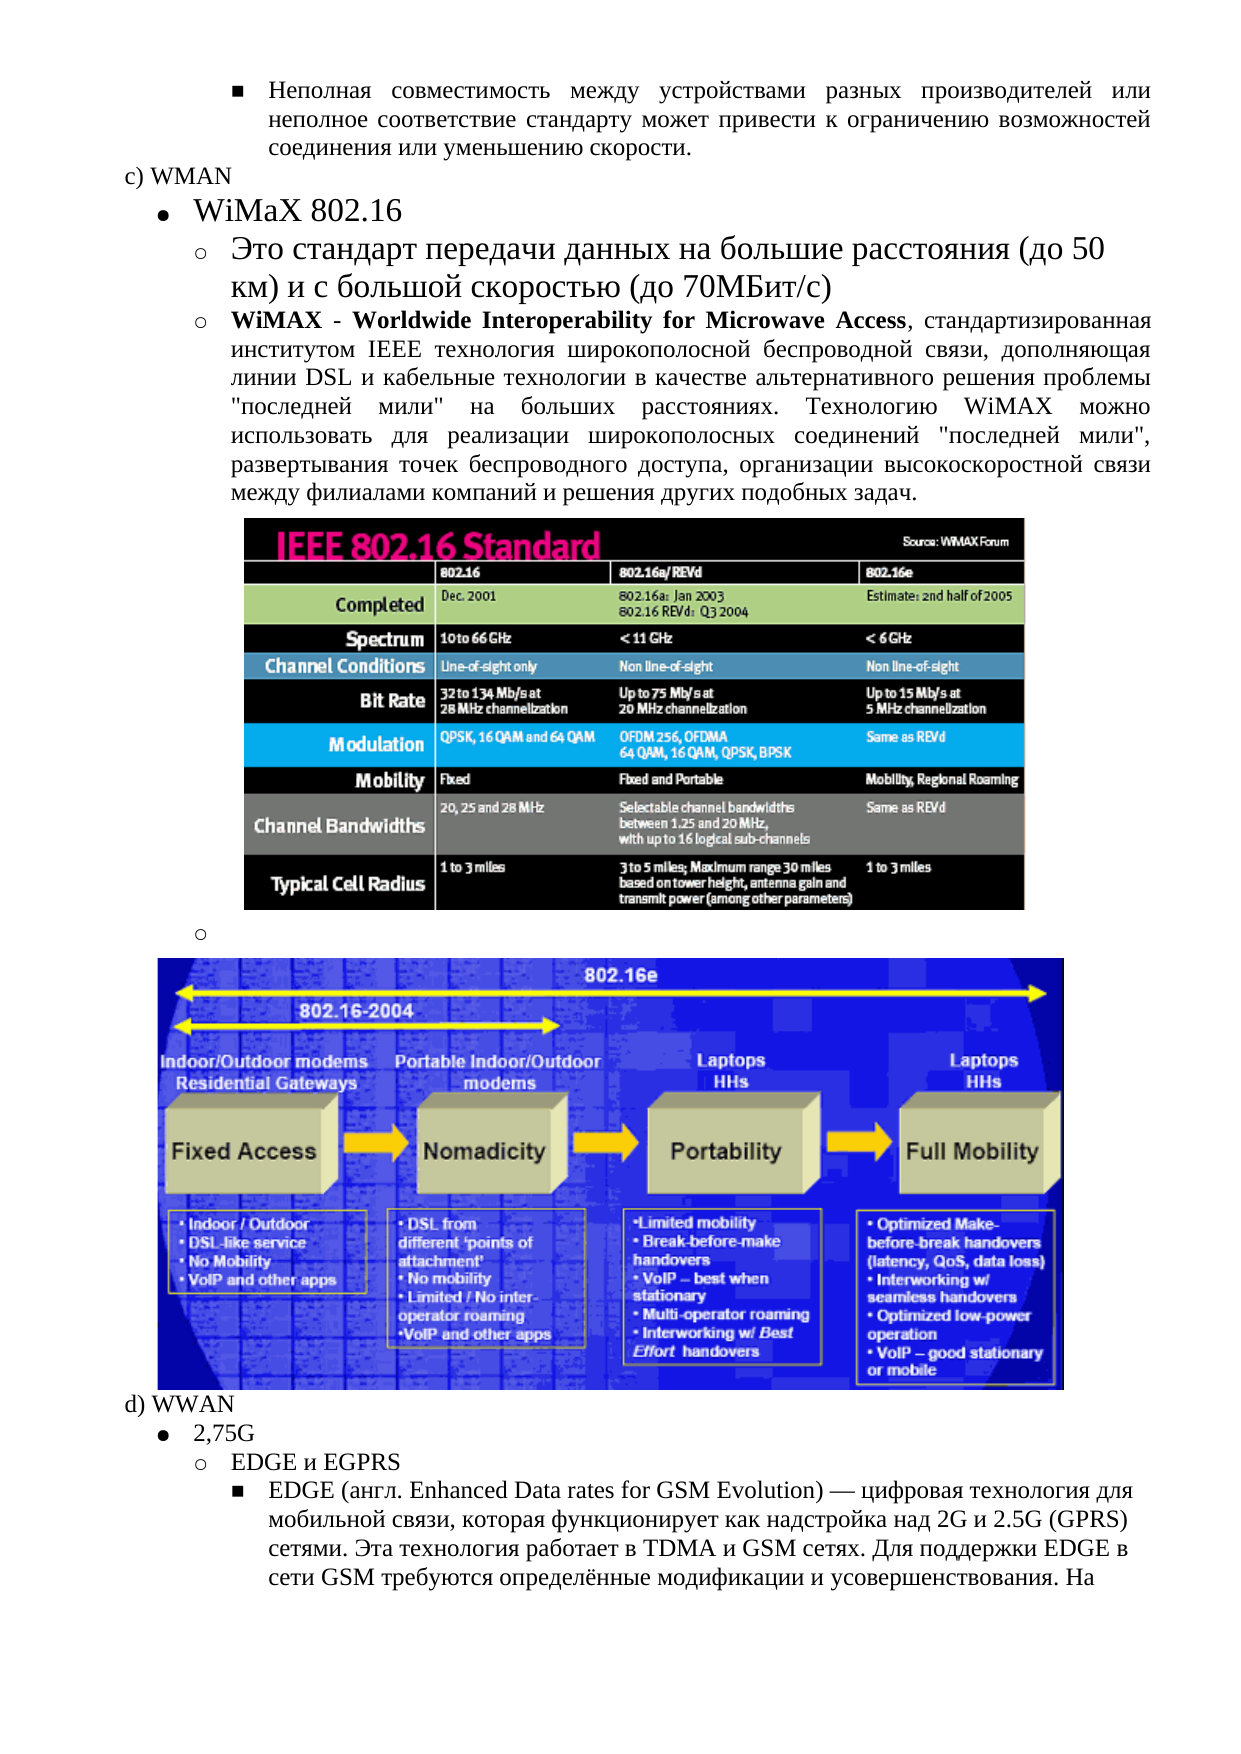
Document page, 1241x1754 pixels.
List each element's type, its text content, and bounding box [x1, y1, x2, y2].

picture [347, 736, 423, 751]
list WiMAX - Worldwide Interoperability for Microwave Access, стандартизированная институтом IEEE технология широкополосной беспроводной связи, дополняющая линии DSL и кабельные технологии в качестве альтернативного решения проблемы "последней мили" на больших расстояниях. Технологию WiMAX можно использовать для реализации широкополосных соединений "последней мили", развертывания точек беспроводного доступа, организации высокоскоростной связи между филиалами компаний и решения других подобных задач. [193, 219, 1152, 420]
list 2,75G [156, 1332, 1152, 1361]
picture [157, 871, 1064, 1304]
picture [329, 738, 344, 751]
picture [244, 432, 1026, 823]
list EDGE и EGPRS [193, 1361, 1152, 1389]
list Это стандарт передачи данных на большие расстояния (до 50 км) и с большой скоростью (до 70МБит/с) [193, 142, 1152, 219]
list WMAN [118, 75, 1152, 104]
list EDGE (англ. Enhanced Data rates for GSM Evolution) — цифровая технология для мобильной связи, которая функционирует как надстройка над 2G и 2.5G (GPRS) сетями. Эта технология работает в TDMA и GSM сетях. Для поддержки EDGE в сети GSM требуются определённые модификации и усовершенствования. На основе EDGE могут работать: ECSD - ускоренный доступ в Интернет по каналу CSD, EHSCSD - по каналу HSCSD, и EGPRS - по каналу GPRS. [231, 1389, 1152, 1562]
list WWAN [118, 861, 1152, 1332]
list WiMaX 802.16 [156, 104, 1152, 142]
list EDGE обеспечивает передачу данных со скоростью до 474 кбит в секунду в режиме пакетной коммутации (8 тайм-слотов x 59,2 кбит на схеме кодирования MCS-9) соответствуя, таким образом, требованиям ITU к сетям 3G. Данная технология была принята ITU как часть семейства IMT-2000 стандартов 3G. Она также расширяет технологию передачи данных с коммутацией каналов HSCSD, увеличивая пропускную способность этого сервиса. [231, 1562, 1152, 1619]
